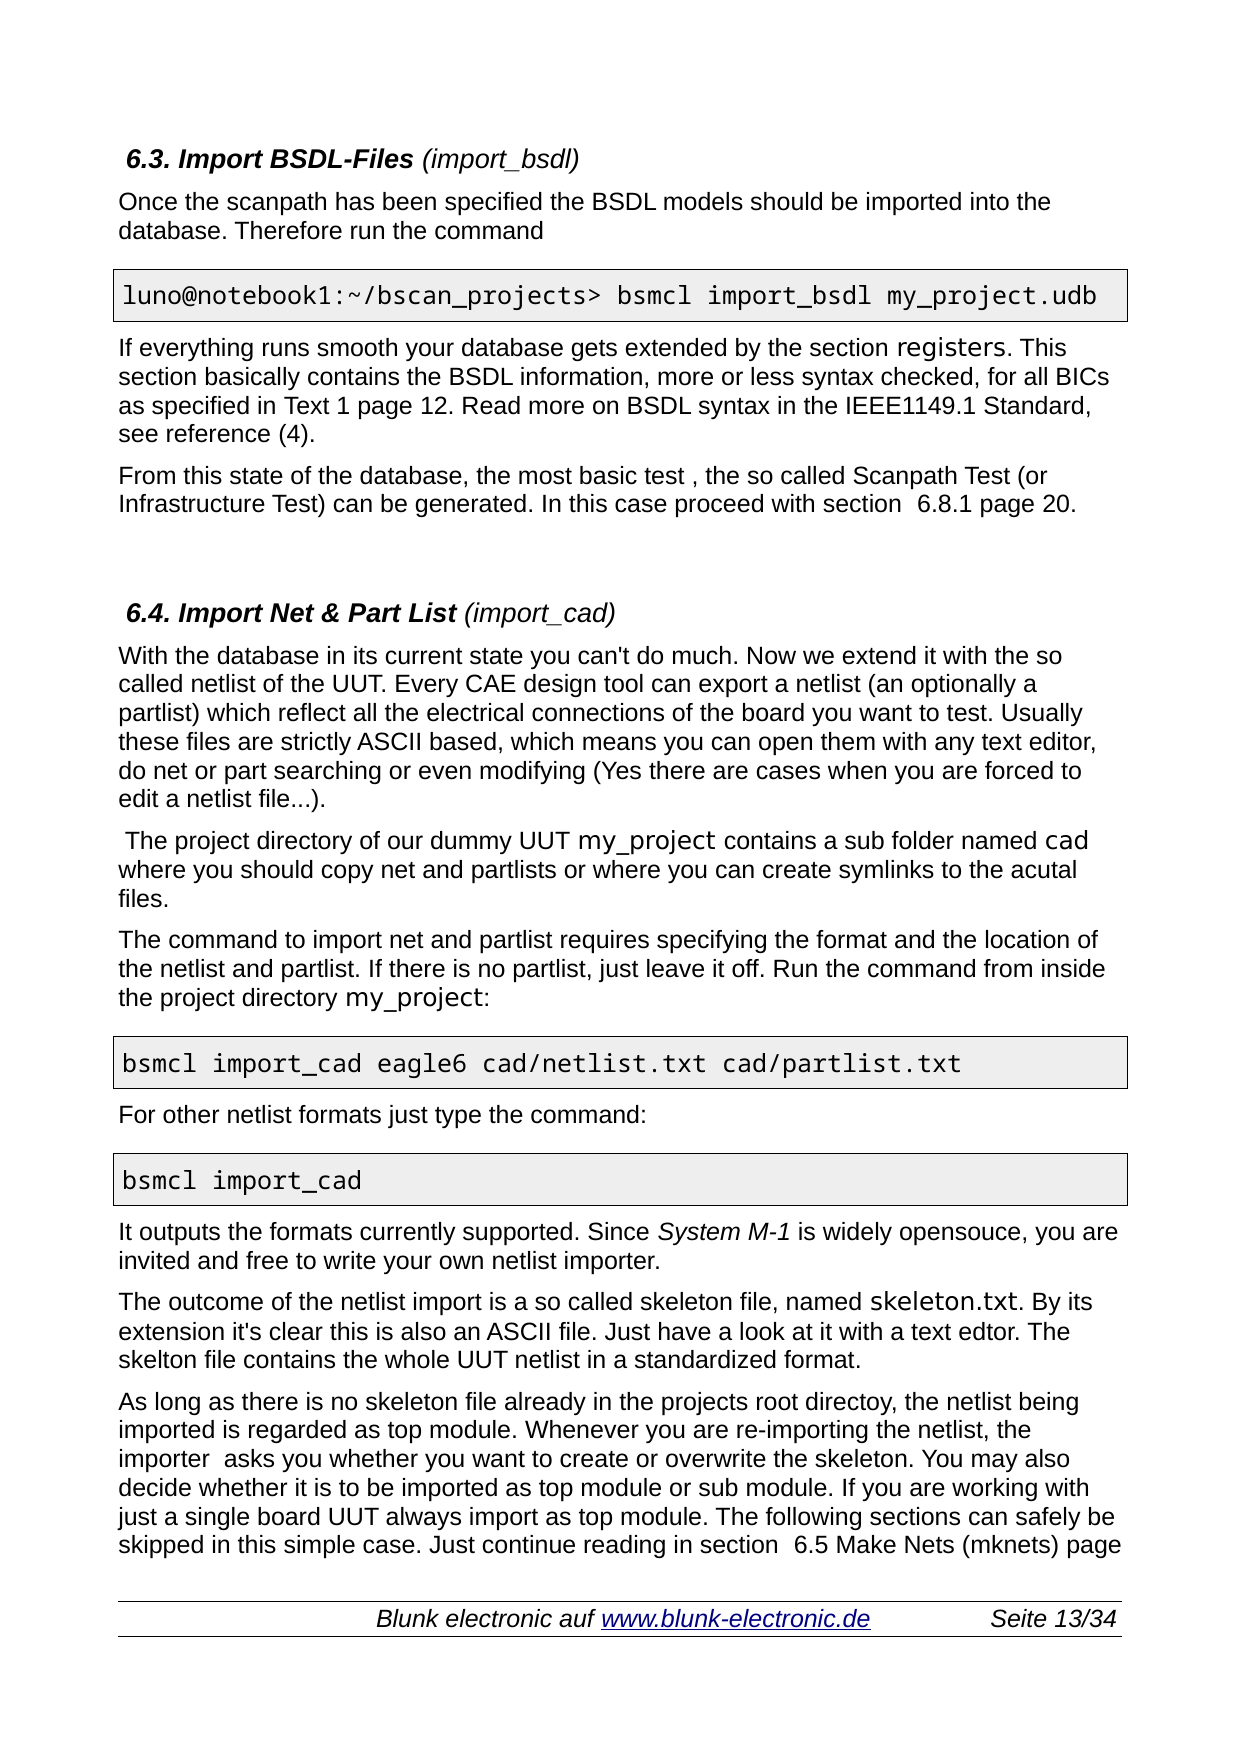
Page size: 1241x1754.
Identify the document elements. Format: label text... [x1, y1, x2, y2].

text The project directory of our dummy UUT my_project contains a sub folder named cad where you should copy net and partlists or where you can create symlinks to the acutal files. [118, 826, 1122, 913]
text If everything runs smooth your database gets extended by the section registers. This section basically contains the BSDL information, more or less syntax checked, for all BICs as specified in Text 1 page 12. Read more on BSDL syntax in the IEEE1149.1 Standard, see reference (4). [118, 322, 1122, 448]
text [118, 1024, 1122, 1036]
text With the database in its current state you can't do much. Now we extend it with the so called netlist of the UUT. Every CAE design tool can export a netlist (an optionally a partlist) which reflect all the electrical connections of the board you want to test. Usually these files are strictly ASCII based, which means you can open them with any text editor, do net or part searching or even modifying (Yes there are cases when you are forced to edit a netlist file...). [118, 641, 1122, 813]
text bsmcl import_cad [122, 1162, 1118, 1196]
subtitle Import Net & Part List (import_cad) [118, 597, 1122, 628]
text It outputs the formats currently supported. Since System M-1 is widely opensouce, you are invited and free to write your own netlist importer. [118, 1206, 1122, 1275]
text bsmcl import_cad eagle6 cad/netlist.txt cad/partlist.txt [122, 1045, 1118, 1079]
text Once the scanpath has been specified the BSDL models should be imported into the database. Therefore run the command [118, 187, 1122, 244]
text From this state of the database, the most basic test , the so called Scanpath Test (or Infrastructure Test) can be generated. In this case proceed with section 6.8.1 page 20. [118, 461, 1122, 518]
text luno@notebook1:~/bscan_projects> bsmcl import_bsdl my_project.udb [122, 278, 1118, 312]
text As long as there is no skeleton file already in the projects root directoy, the netlist being imported is regarded as top module. Whenever you are re-importing the netlist, the importer asks you whether you want to create or overwrite the skeleton. You may also decide whether it is to be imported as top module or sub module. If you are working with just a single board UUT always import as top module. The following sections can safely be skipped in this simple case. Just continue reading in section 6.5 Make Nets (mknets) page [118, 1387, 1122, 1559]
text [118, 1141, 1122, 1153]
text The command to import net and partlist requires specifying the format and the location of the netlist and partlist. If there is no partlist, just leave it off. Run the command from inside the project directory my_project: [118, 925, 1122, 1012]
subtitle Import BSDL-Files (import_bsdl) [118, 143, 1122, 174]
text For other netlist formats just type the command: [118, 1089, 1122, 1129]
text The outcome of the netlist import is a so called skeleton file, named skeleton.txt. By its extension it's clear this is also an ASCII file. Just have a look at it with a text edtor. The skelton file contains the whole UUT netlist in a standardized format. [118, 1287, 1122, 1374]
text [118, 257, 1122, 269]
